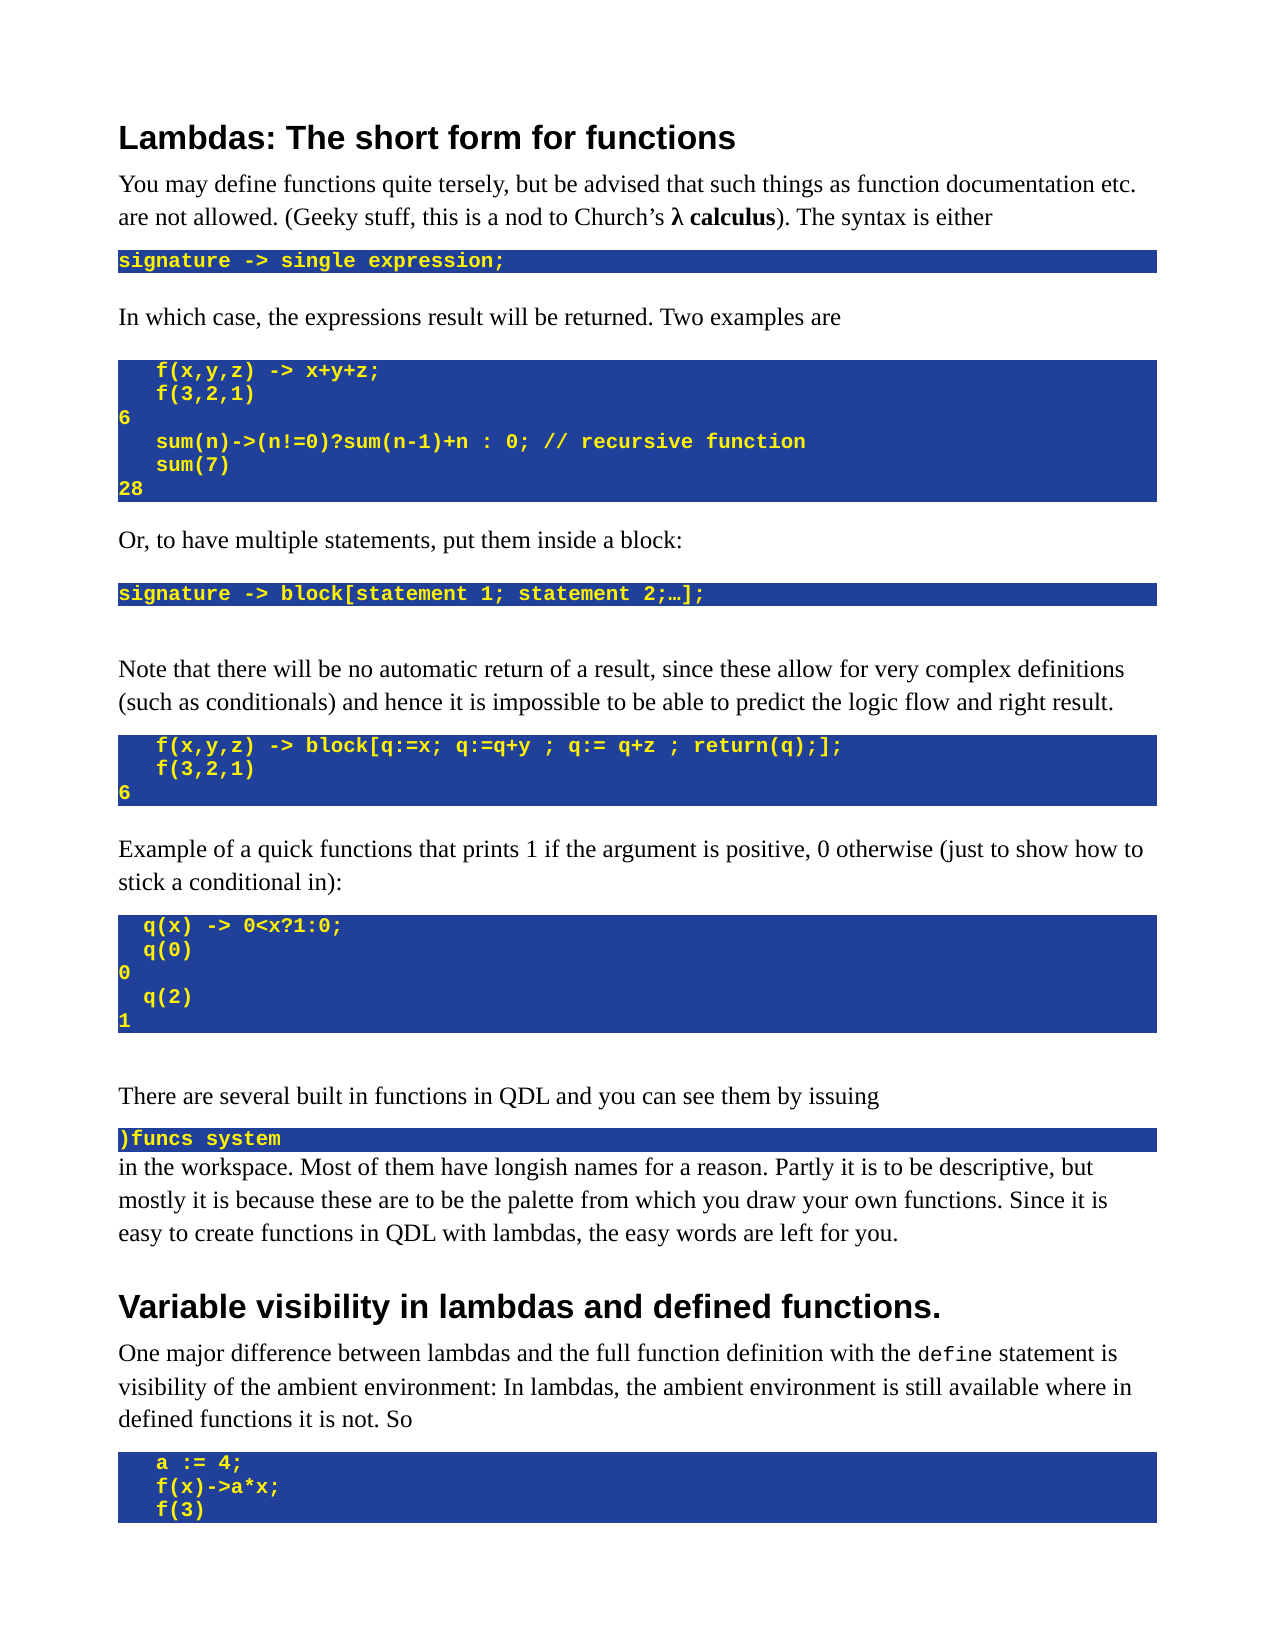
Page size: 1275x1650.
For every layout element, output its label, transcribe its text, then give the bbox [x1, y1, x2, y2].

text q(2) [118, 986, 1157, 1009]
text signature -> single expression; [118, 250, 1157, 273]
text a := 4; [118, 1452, 1157, 1476]
text f(x)->a*x; [118, 1476, 1157, 1499]
text In which case, the expressions result will be returned. Two examples are [118, 302, 1157, 331]
text There are several built in functions in QDL and you can see them by issuing [118, 1081, 1157, 1109]
text sum(n)->(n!=0)?sum(n-1)+n : 0; // recursive function [118, 431, 1157, 454]
text 1 [118, 1009, 1157, 1033]
subtitle Lambdas: The short form for functions [118, 118, 1157, 157]
text q(x) -> 0<x?1:0; [118, 915, 1157, 939]
text Note that there will be no automatic return of a result, since these allow for very complex definitions (such as conditionals) and hence it is impossible to be able to predict the logic flow and right result. [118, 654, 1157, 716]
text Or, to have multiple statements, put them inside a block: [118, 525, 1157, 554]
text sum(7) [118, 454, 1157, 478]
text You may define functions quite tersely, but be advised that such things as function documentation etc. are not allowed. (Geeky stuff, this is a nod to Church’s λ calculus). The syntax is either [118, 169, 1157, 231]
text )funcs system [118, 1128, 1157, 1152]
text f(3) [118, 1499, 1157, 1523]
text 28 [118, 478, 1157, 502]
text f(3,2,1) [118, 758, 1157, 782]
text q(0) [118, 939, 1157, 962]
text 0 [118, 962, 1157, 986]
text signature -> block[statement 1; statement 2;…]; [118, 583, 1157, 606]
text Example of a quick functions that prints 1 if the argument is positive, 0 otherwise (just to show how to stick a conditional in): [118, 834, 1157, 896]
text 6 [118, 407, 1157, 431]
text One major difference between lambdas and the full function definition with the define statement is visibility of the ambient environment: In lambdas, the ambient environment is still available where in defined functions it is not. So [118, 1338, 1157, 1433]
subtitle Variable visibility in lambdas and defined functions. [118, 1287, 1157, 1325]
text 6 [118, 782, 1157, 806]
text f(x,y,z) -> block[q:=x; q:=q+y ; q:= q+z ; return(q);]; [118, 735, 1157, 758]
text f(3,2,1) [118, 383, 1157, 407]
text f(x,y,z) -> x+y+z; [118, 360, 1157, 383]
text in the workspace. Most of them have longish names for a reason. Partly it is to be descriptive, but mostly it is because these are to be the palette from which you draw your own functions. Since it is easy to create functions in QDL with lambdas, the easy words are left for you. [118, 1152, 1157, 1247]
